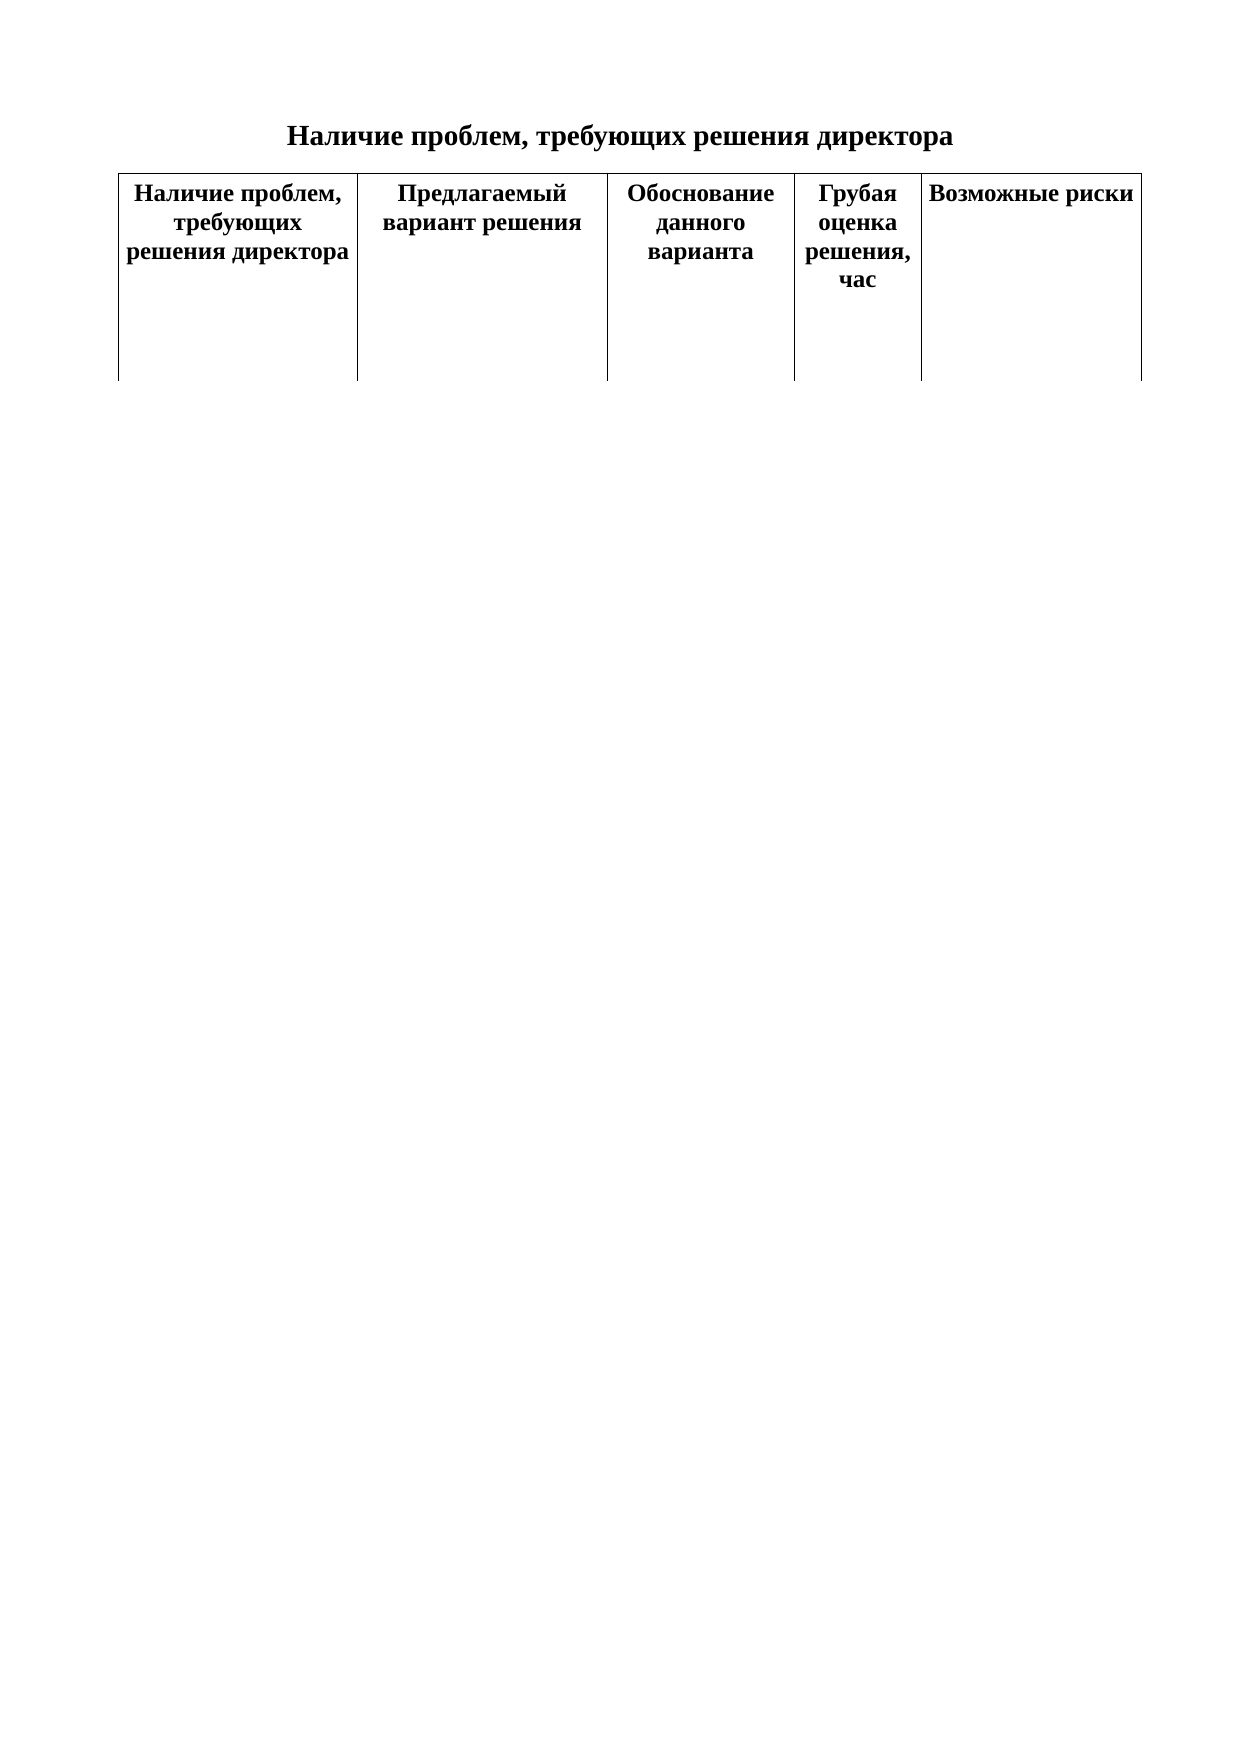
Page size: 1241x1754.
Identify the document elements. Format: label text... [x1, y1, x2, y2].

table_header Грубая оценка решения, час [795, 174, 921, 320]
table_cell [922, 320, 1141, 381]
text Наличие проблем, требующих решения директора [118, 118, 1122, 152]
table_header Обоснование данного варианта [608, 174, 794, 320]
table_header Наличие проблем, требующих решения директора [119, 174, 357, 320]
table_cell [119, 320, 357, 381]
table_header Предлагаемый вариант решения [358, 174, 607, 320]
table_cell [608, 320, 794, 381]
table_cell [795, 320, 921, 381]
table_header Возможные риски [922, 174, 1141, 320]
table_cell [358, 320, 607, 381]
